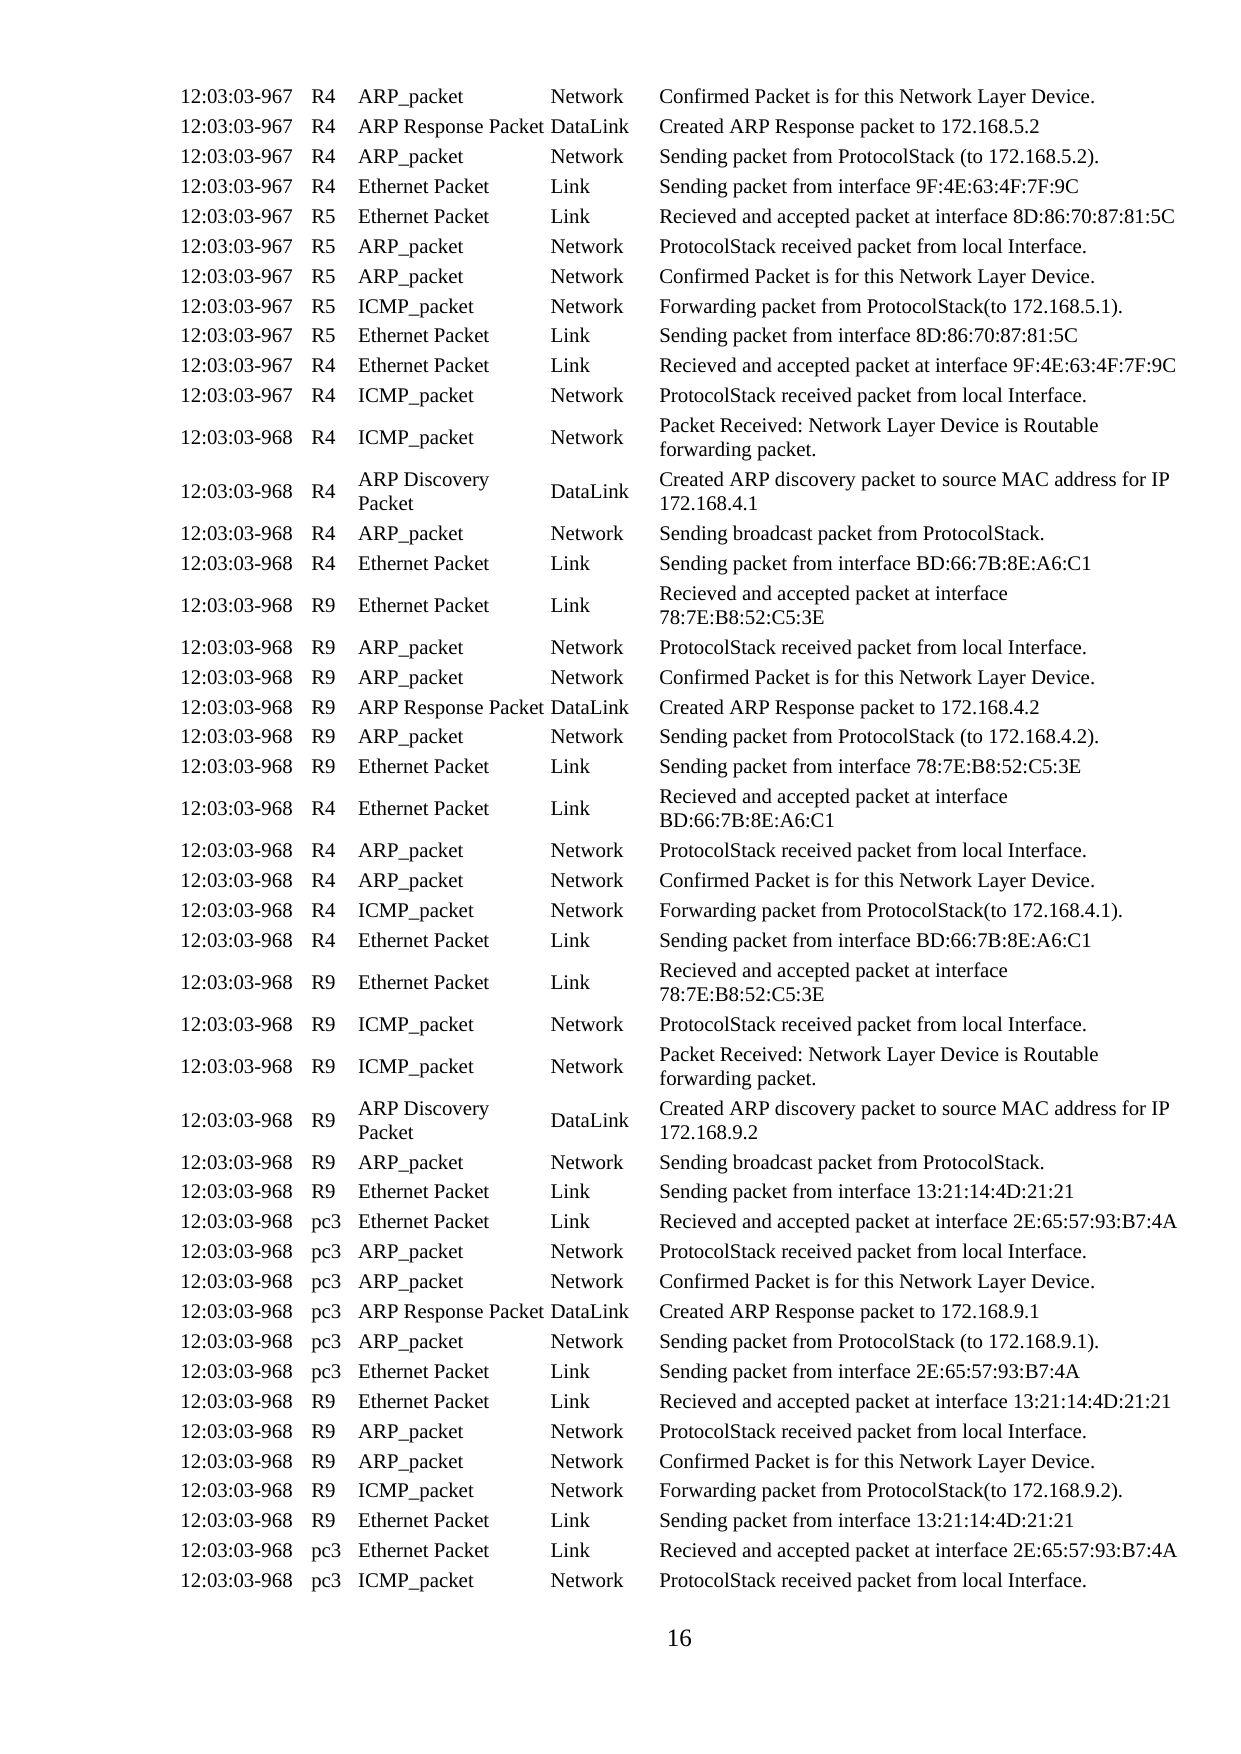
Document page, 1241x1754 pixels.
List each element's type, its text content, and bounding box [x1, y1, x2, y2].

table_cell R4 [308, 380, 355, 410]
table_cell Recieved and accepted packet at interface 2E:65:57:93:B7:4A [656, 1206, 1181, 1236]
table_cell Forwarding packet from ProtocolStack(to 172.168.4.1). [656, 895, 1181, 925]
table_cell Ethernet Packet [355, 751, 547, 781]
table_cell ICMP_packet [355, 895, 547, 925]
table_cell R4 [308, 141, 355, 171]
table_cell ARP_packet [355, 141, 547, 171]
table_cell pc3 [308, 1565, 355, 1595]
table_cell R5 [308, 231, 355, 261]
table_cell ARP_packet [355, 835, 547, 865]
table_cell ProtocolStack received packet from local Interface. [656, 1416, 1181, 1446]
table_cell ICMP_packet [355, 380, 547, 410]
table_cell Link [548, 751, 656, 781]
table_cell R4 [308, 518, 355, 548]
table_cell Network [548, 722, 656, 751]
table_cell Confirmed Packet is for this Network Layer Device. [656, 662, 1181, 692]
table_cell Ethernet Packet [355, 1386, 547, 1416]
table_cell ARP Response Packet [355, 1296, 547, 1326]
table_cell 12:03:03-968 [177, 662, 308, 692]
table_cell Sending packet from interface 8D:86:70:87:81:5C [656, 321, 1181, 350]
table_cell Network [548, 1446, 656, 1476]
table_cell DataLink [548, 464, 656, 518]
table_cell 12:03:03-968 [177, 751, 308, 781]
table_cell Network [548, 81, 656, 111]
table_cell Link [548, 171, 656, 201]
table_cell 12:03:03-967 [177, 81, 308, 111]
table_cell 12:03:03-967 [177, 111, 308, 141]
table_cell Network [548, 865, 656, 895]
table_cell 12:03:03-968 [177, 1535, 308, 1565]
table_cell ICMP_packet [355, 410, 547, 464]
table_cell 12:03:03-968 [177, 1296, 308, 1326]
table_cell R4 [308, 895, 355, 925]
table_cell Ethernet Packet [355, 1505, 547, 1535]
table_cell Network [548, 1476, 656, 1505]
table_cell Sending packet from interface 13:21:14:4D:21:21 [656, 1505, 1181, 1535]
table_cell Packet Received: Network Layer Device is Routable forwarding packet. [656, 410, 1181, 464]
table_cell 12:03:03-968 [177, 692, 308, 722]
table_cell pc3 [308, 1296, 355, 1326]
table_cell 12:03:03-968 [177, 1326, 308, 1356]
table_cell Forwarding packet from ProtocolStack(to 172.168.9.2). [656, 1476, 1181, 1505]
table_cell ARP_packet [355, 261, 547, 291]
table_cell Ethernet Packet [355, 1535, 547, 1565]
table_cell 12:03:03-968 [177, 1386, 308, 1416]
table_cell 12:03:03-968 [177, 1565, 308, 1595]
table_cell Network [548, 1326, 656, 1356]
table_cell ProtocolStack received packet from local Interface. [656, 632, 1181, 662]
table_cell Link [548, 350, 656, 380]
table_cell Link [548, 1535, 656, 1565]
table_cell Link [548, 1386, 656, 1416]
table_cell Network [548, 518, 656, 548]
table_cell ARP_packet [355, 662, 547, 692]
table_cell 12:03:03-967 [177, 141, 308, 171]
table_cell Forwarding packet from ProtocolStack(to 172.168.5.1). [656, 291, 1181, 321]
table_cell R9 [308, 722, 355, 751]
table_cell 12:03:03-968 [177, 1476, 308, 1505]
table_cell R9 [308, 662, 355, 692]
table_cell ARP_packet [355, 632, 547, 662]
table_cell R4 [308, 464, 355, 518]
table_cell 12:03:03-968 [177, 578, 308, 632]
table_cell Link [548, 781, 656, 835]
table_cell Network [548, 1266, 656, 1296]
table_cell 12:03:03-968 [177, 518, 308, 548]
table_cell 12:03:03-967 [177, 350, 308, 380]
table_cell Created ARP Response packet to 172.168.9.1 [656, 1296, 1181, 1326]
table_cell Ethernet Packet [355, 1356, 547, 1386]
table_cell ProtocolStack received packet from local Interface. [656, 835, 1181, 865]
table_cell Recieved and accepted packet at interface BD:66:7B:8E:A6:C1 [656, 781, 1181, 835]
table_cell 12:03:03-968 [177, 548, 308, 578]
table_cell Ethernet Packet [355, 925, 547, 955]
table_cell 12:03:03-968 [177, 1236, 308, 1266]
table_cell 12:03:03-967 [177, 231, 308, 261]
table_cell 12:03:03-968 [177, 1039, 308, 1093]
table_cell ARP_packet [355, 1416, 547, 1446]
table_cell 12:03:03-968 [177, 410, 308, 464]
table_cell pc3 [308, 1236, 355, 1266]
table_cell Network [548, 1039, 656, 1093]
table_cell Confirmed Packet is for this Network Layer Device. [656, 1266, 1181, 1296]
table_cell DataLink [548, 1296, 656, 1326]
table_cell ARP_packet [355, 1326, 547, 1356]
table_cell Ethernet Packet [355, 548, 547, 578]
table_cell Link [548, 1177, 656, 1206]
table_cell ICMP_packet [355, 291, 547, 321]
table_cell ARP_packet [355, 81, 547, 111]
table_cell Network [548, 141, 656, 171]
table_cell Network [548, 291, 656, 321]
table_cell R4 [308, 781, 355, 835]
table_cell Sending packet from interface BD:66:7B:8E:A6:C1 [656, 925, 1181, 955]
table_cell R5 [308, 321, 355, 350]
table_cell ARP_packet [355, 1446, 547, 1476]
table_cell ARP Discovery Packet [355, 1093, 547, 1147]
table_cell R9 [308, 1505, 355, 1535]
table_cell Network [548, 835, 656, 865]
table_cell 12:03:03-968 [177, 895, 308, 925]
table_cell Sending packet from interface 9F:4E:63:4F:7F:9C [656, 171, 1181, 201]
table_cell R4 [308, 410, 355, 464]
table_cell Recieved and accepted packet at interface 13:21:14:4D:21:21 [656, 1386, 1181, 1416]
table_cell Link [548, 925, 656, 955]
table_cell 12:03:03-967 [177, 380, 308, 410]
table_cell pc3 [308, 1206, 355, 1236]
table_cell 12:03:03-968 [177, 722, 308, 751]
table_cell Ethernet Packet [355, 578, 547, 632]
table_cell pc3 [308, 1535, 355, 1565]
table_cell R9 [308, 1093, 355, 1147]
table_cell 12:03:03-968 [177, 865, 308, 895]
table_cell Link [548, 1356, 656, 1386]
table_cell R4 [308, 835, 355, 865]
table_cell Created ARP Response packet to 172.168.4.2 [656, 692, 1181, 722]
table_cell ICMP_packet [355, 1039, 547, 1093]
table_cell R9 [308, 751, 355, 781]
table_cell ICMP_packet [355, 1565, 547, 1595]
table_cell Ethernet Packet [355, 955, 547, 1009]
table_cell R4 [308, 171, 355, 201]
table_cell pc3 [308, 1266, 355, 1296]
table_cell ARP_packet [355, 1236, 547, 1266]
table_cell 12:03:03-968 [177, 1009, 308, 1039]
table_cell Link [548, 955, 656, 1009]
table_cell ProtocolStack received packet from local Interface. [656, 1565, 1181, 1595]
table_cell 12:03:03-968 [177, 1505, 308, 1535]
table_cell 12:03:03-968 [177, 1446, 308, 1476]
table_cell Link [548, 1206, 656, 1236]
table_cell Network [548, 261, 656, 291]
table_cell ARP Response Packet [355, 111, 547, 141]
table_cell R4 [308, 81, 355, 111]
table_cell Network [548, 231, 656, 261]
table_cell Recieved and accepted packet at interface 9F:4E:63:4F:7F:9C [656, 350, 1181, 380]
table_cell Sending packet from interface 2E:65:57:93:B7:4A [656, 1356, 1181, 1386]
table_cell ARP_packet [355, 722, 547, 751]
table_cell Recieved and accepted packet at interface 8D:86:70:87:81:5C [656, 201, 1181, 231]
table_cell ICMP_packet [355, 1476, 547, 1505]
table_cell 12:03:03-967 [177, 261, 308, 291]
table_cell Ethernet Packet [355, 171, 547, 201]
table_cell Recieved and accepted packet at interface 78:7E:B8:52:C5:3E [656, 955, 1181, 1009]
table_cell ARP_packet [355, 231, 547, 261]
table_cell ProtocolStack received packet from local Interface. [656, 231, 1181, 261]
table_cell Sending packet from ProtocolStack (to 172.168.4.2). [656, 722, 1181, 751]
table_cell ICMP_packet [355, 1009, 547, 1039]
table_cell R9 [308, 632, 355, 662]
table_cell Ethernet Packet [355, 1206, 547, 1236]
table_cell 12:03:03-967 [177, 321, 308, 350]
table_cell R4 [308, 111, 355, 141]
table_cell Ethernet Packet [355, 1177, 547, 1206]
table_cell ARP_packet [355, 865, 547, 895]
table_cell R9 [308, 1009, 355, 1039]
table_cell R5 [308, 261, 355, 291]
table_cell Confirmed Packet is for this Network Layer Device. [656, 81, 1181, 111]
table_cell Sending packet from ProtocolStack (to 172.168.5.2). [656, 141, 1181, 171]
table_cell Ethernet Packet [355, 781, 547, 835]
table_cell 12:03:03-967 [177, 201, 308, 231]
table_cell 12:03:03-968 [177, 1206, 308, 1236]
table_cell R9 [308, 1177, 355, 1206]
table_cell pc3 [308, 1356, 355, 1386]
table_cell R4 [308, 548, 355, 578]
table_cell Network [548, 1416, 656, 1446]
table_cell Network [548, 1236, 656, 1266]
table_cell Ethernet Packet [355, 350, 547, 380]
table_cell Confirmed Packet is for this Network Layer Device. [656, 1446, 1181, 1476]
table_cell R9 [308, 1446, 355, 1476]
table_cell Recieved and accepted packet at interface 2E:65:57:93:B7:4A [656, 1535, 1181, 1565]
table_cell ARP_packet [355, 518, 547, 548]
table_cell 12:03:03-967 [177, 171, 308, 201]
table_cell R4 [308, 925, 355, 955]
table_cell 12:03:03-968 [177, 1416, 308, 1446]
table_cell 12:03:03-968 [177, 1147, 308, 1177]
table_cell 12:03:03-968 [177, 1266, 308, 1296]
table_cell Sending packet from ProtocolStack (to 172.168.9.1). [656, 1326, 1181, 1356]
table_cell R9 [308, 955, 355, 1009]
table_cell Confirmed Packet is for this Network Layer Device. [656, 865, 1181, 895]
table_cell Packet Received: Network Layer Device is Routable forwarding packet. [656, 1039, 1181, 1093]
table_cell ProtocolStack received packet from local Interface. [656, 1236, 1181, 1266]
table_cell Sending broadcast packet from ProtocolStack. [656, 518, 1181, 548]
table_cell R9 [308, 1476, 355, 1505]
table_cell DataLink [548, 692, 656, 722]
table_cell Network [548, 1565, 656, 1595]
table_cell ProtocolStack received packet from local Interface. [656, 1009, 1181, 1039]
table_cell Link [548, 1505, 656, 1535]
table_cell R9 [308, 1416, 355, 1446]
table_cell Network [548, 380, 656, 410]
table_cell Created ARP Response packet to 172.168.5.2 [656, 111, 1181, 141]
table_cell Network [548, 662, 656, 692]
table_cell ARP_packet [355, 1266, 547, 1296]
table_cell DataLink [548, 1093, 656, 1147]
table_cell Network [548, 895, 656, 925]
table_cell Sending broadcast packet from ProtocolStack. [656, 1147, 1181, 1177]
table_cell Confirmed Packet is for this Network Layer Device. [656, 261, 1181, 291]
table_cell DataLink [548, 111, 656, 141]
table_cell Network [548, 410, 656, 464]
table_cell Sending packet from interface 13:21:14:4D:21:21 [656, 1177, 1181, 1206]
table_cell Link [548, 578, 656, 632]
table_cell R9 [308, 692, 355, 722]
table_cell 12:03:03-967 [177, 291, 308, 321]
table_cell 12:03:03-968 [177, 1356, 308, 1386]
table_cell Recieved and accepted packet at interface 78:7E:B8:52:C5:3E [656, 578, 1181, 632]
table_cell 12:03:03-968 [177, 955, 308, 1009]
table_cell Ethernet Packet [355, 201, 547, 231]
table_cell 12:03:03-968 [177, 835, 308, 865]
table_cell R4 [308, 350, 355, 380]
table_cell R4 [308, 865, 355, 895]
table_cell ARP_packet [355, 1147, 547, 1177]
table_cell 12:03:03-968 [177, 464, 308, 518]
table_cell Link [548, 321, 656, 350]
table_cell 12:03:03-968 [177, 1177, 308, 1206]
table_cell Created ARP discovery packet to source MAC address for IP 172.168.4.1 [656, 464, 1181, 518]
table_cell Network [548, 632, 656, 662]
table_cell R9 [308, 578, 355, 632]
table_cell R9 [308, 1386, 355, 1416]
table_cell 12:03:03-968 [177, 925, 308, 955]
table_cell Ethernet Packet [355, 321, 547, 350]
table_cell Link [548, 201, 656, 231]
table_cell Sending packet from interface 78:7E:B8:52:C5:3E [656, 751, 1181, 781]
table_cell 12:03:03-968 [177, 1093, 308, 1147]
table_cell 12:03:03-968 [177, 632, 308, 662]
table_cell R5 [308, 291, 355, 321]
table_cell ARP Response Packet [355, 692, 547, 722]
table_cell Network [548, 1147, 656, 1177]
table_cell 12:03:03-968 [177, 781, 308, 835]
table_cell pc3 [308, 1326, 355, 1356]
table_cell Created ARP discovery packet to source MAC address for IP 172.168.9.2 [656, 1093, 1181, 1147]
table_cell Link [548, 548, 656, 578]
table_cell Network [548, 1009, 656, 1039]
table_cell R5 [308, 201, 355, 231]
table_cell Sending packet from interface BD:66:7B:8E:A6:C1 [656, 548, 1181, 578]
table_cell ARP Discovery Packet [355, 464, 547, 518]
table_cell R9 [308, 1147, 355, 1177]
table_cell R9 [308, 1039, 355, 1093]
table_cell ProtocolStack received packet from local Interface. [656, 380, 1181, 410]
